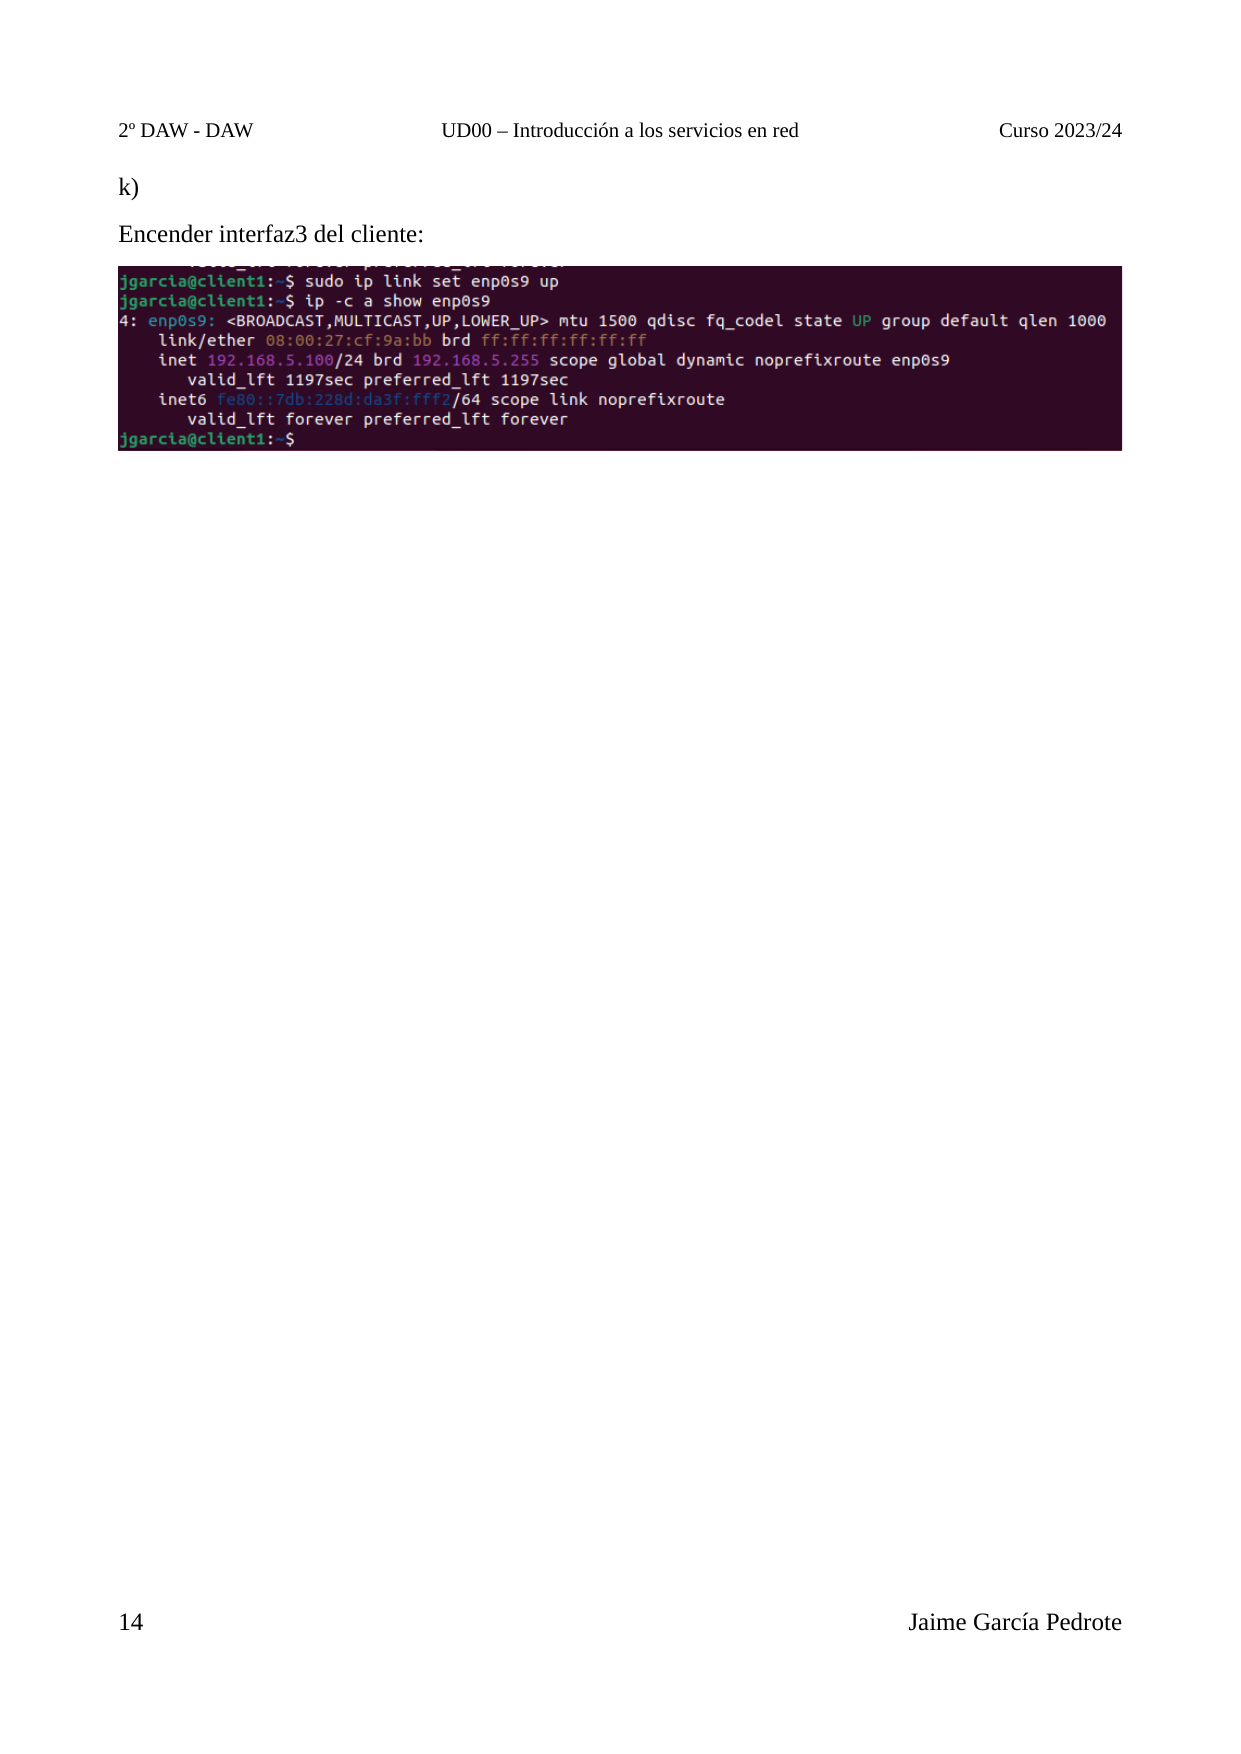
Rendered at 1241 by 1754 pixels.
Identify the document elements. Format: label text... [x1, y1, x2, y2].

picture [118, 266, 1123, 451]
text k) [118, 172, 1122, 200]
text Encender interfaz3 del cliente: [118, 219, 1122, 248]
